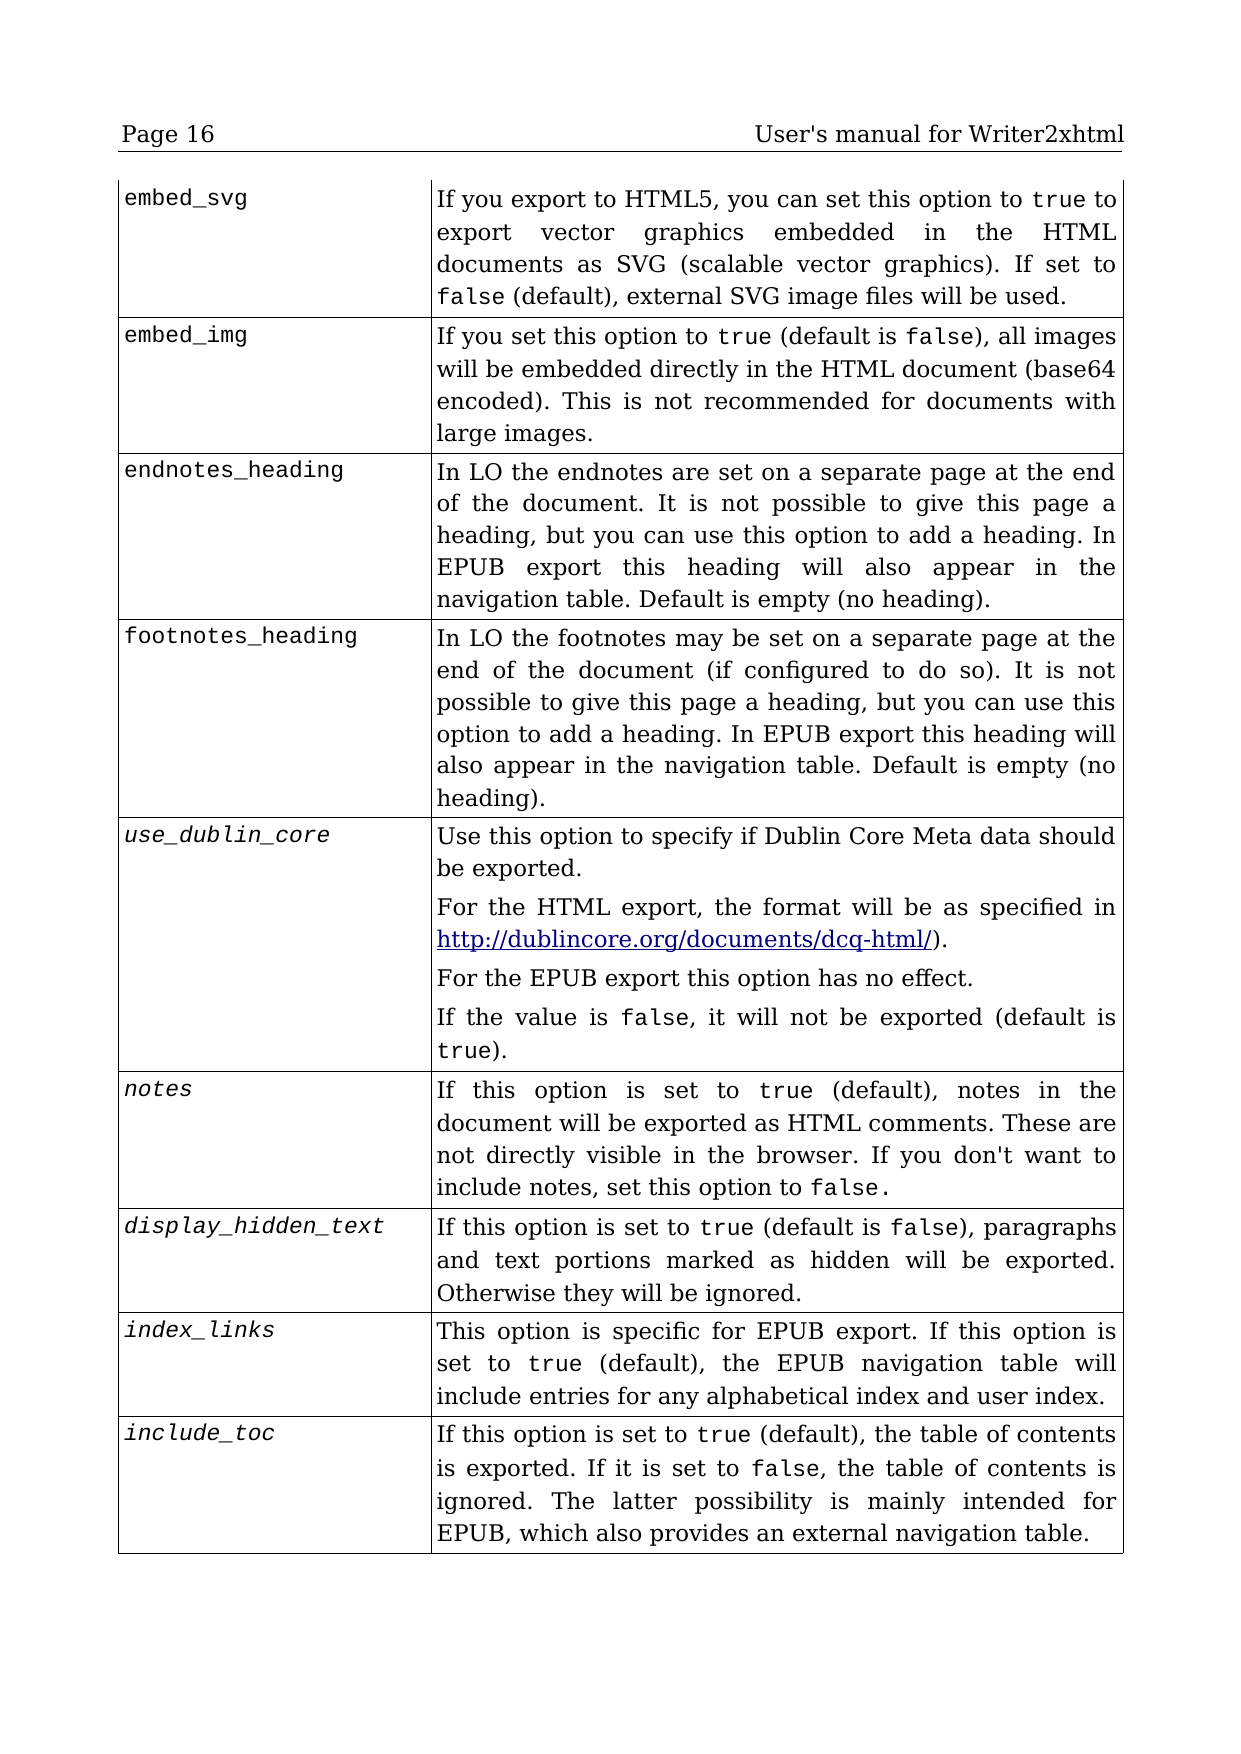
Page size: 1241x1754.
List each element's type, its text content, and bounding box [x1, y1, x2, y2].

table_cell In LO the footnotes may be set on a separate page at the end of the document (if configured to do so). It is not possible to give this page a heading, but you can use this option to add a heading. In EPUB export this heading will also appear in the navigation table. Default is empty (no heading). [432, 620, 1123, 817]
table_cell This option is specific for EPUB export. If this option is set to true (default), the EPUB navigation table will include entries for any alphabetical index and user index. [432, 1313, 1123, 1416]
table_cell embed_img [119, 318, 431, 453]
table_cell index_links [119, 1313, 431, 1416]
table_cell If this option is set to true (default), the table of contents is exported. If it is set to false, the table of contents is ignored. The latter possibility is mainly intended for EPUB, which also provides an external navigation table. [432, 1417, 1123, 1553]
table_cell use_dublin_core [119, 818, 431, 1071]
table_cell notes [119, 1072, 431, 1208]
table_cell embed_svg [119, 180, 431, 317]
table_cell If you export to HTML5, you can set this option to true to export vector graphics embedded in the HTML documents as SVG (scalable vector graphics). If set to false (default), external SVG image files will be used. [432, 180, 1123, 317]
table_cell endnotes_heading [119, 454, 431, 619]
table_cell Use this option to specify if Dublin Core Meta data should be exported. For the HTML export, the format will be as specified in http://dublincore.org/documents/dcq-html/). For the EPUB export this option has no effect. If the value is false, it will not be exported (default is true). [432, 818, 1123, 1071]
table_cell In LO the endnotes are set on a separate page at the end of the document. It is not possible to give this page a heading, but you can use this option to add a heading. In EPUB export this heading will also appear in the navigation table. Default is empty (no heading). [432, 454, 1123, 619]
table_cell footnotes_heading [119, 620, 431, 817]
table_cell If this option is set to true (default), notes in the document will be exported as HTML comments. These are not directly visible in the browser. If you don't want to include notes, set this option to false. [432, 1072, 1123, 1208]
table_cell If this option is set to true (default is false), paragraphs and text portions marked as hidden will be exported. Otherwise they will be ignored. [432, 1209, 1123, 1312]
table_cell If you set this option to true (default is false), all images will be embedded directly in the HTML document (base64 encoded). This is not recommended for documents with large images. [432, 318, 1123, 453]
table_cell display_hidden_text [119, 1209, 431, 1312]
table_cell include_toc [119, 1417, 431, 1553]
